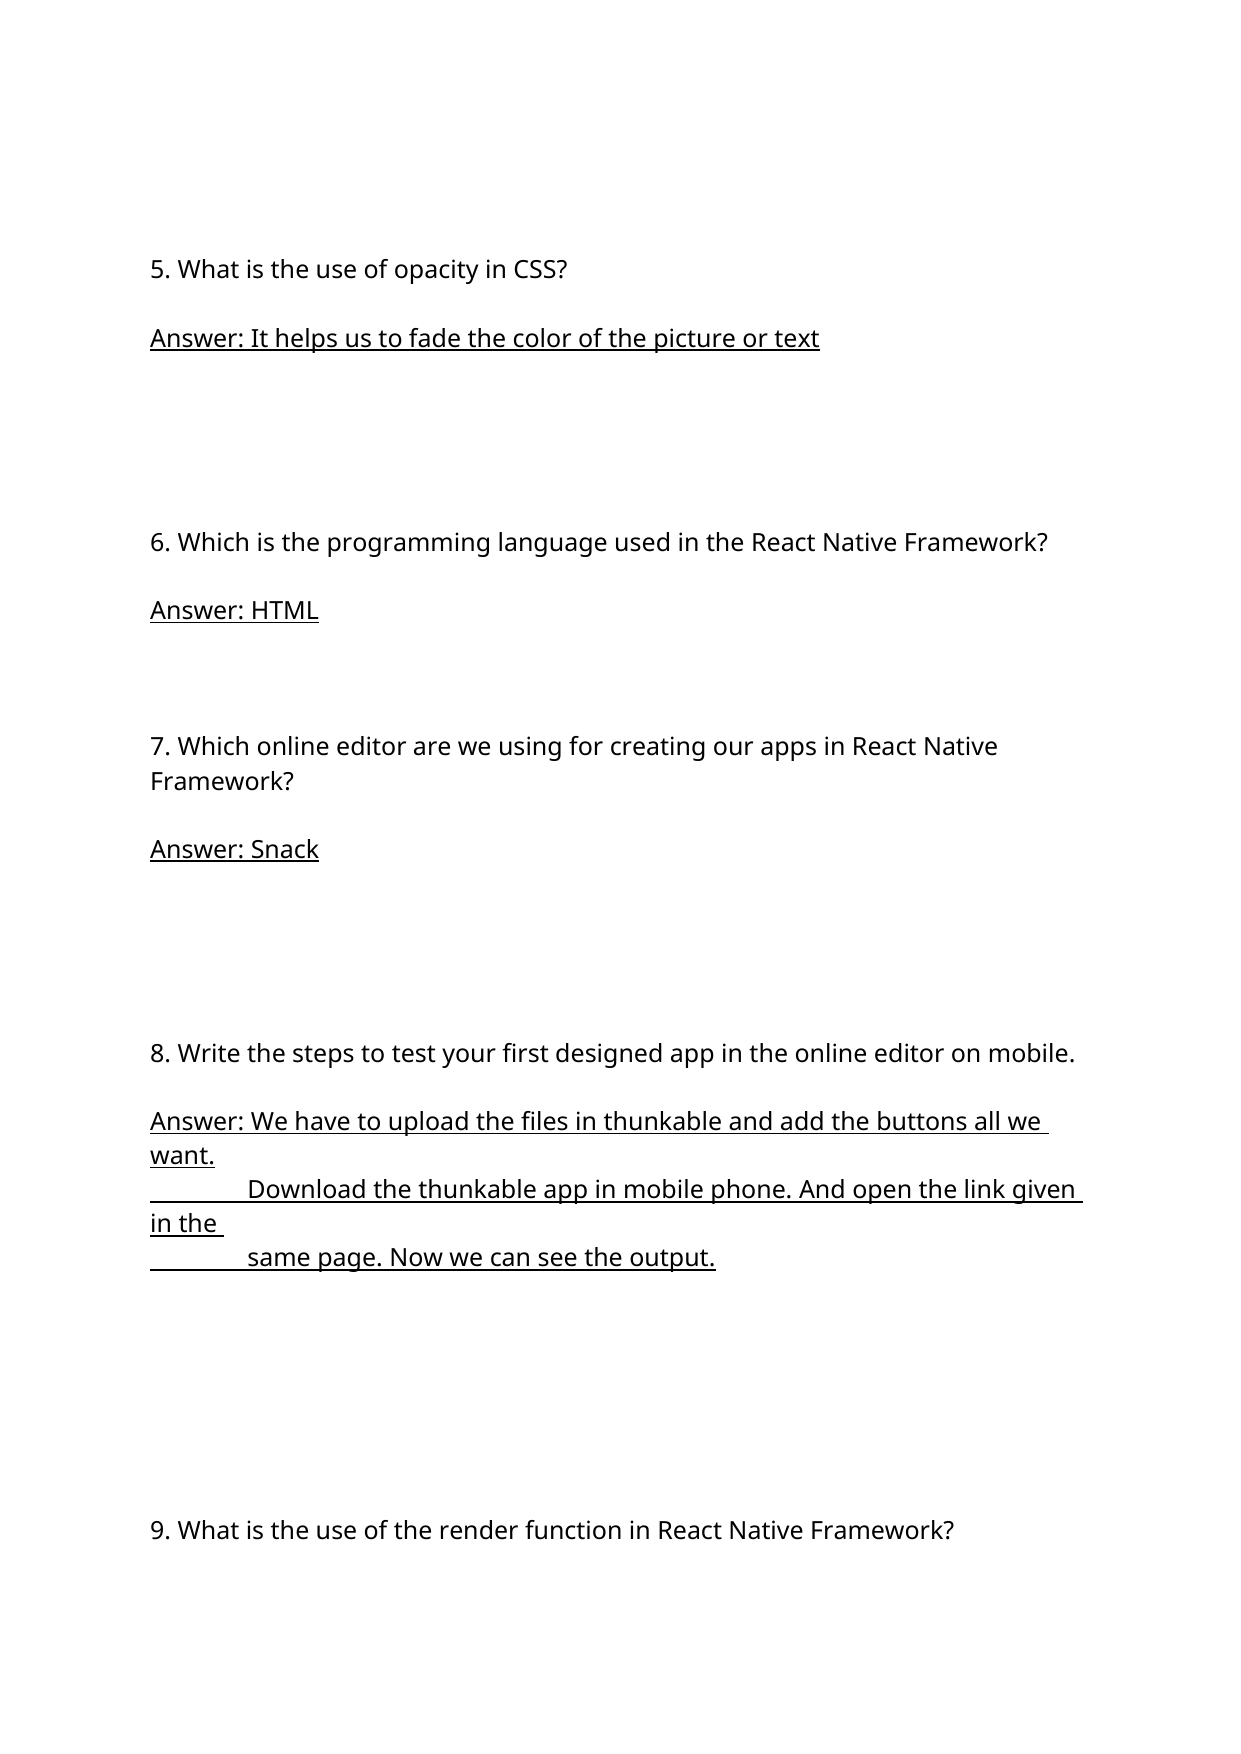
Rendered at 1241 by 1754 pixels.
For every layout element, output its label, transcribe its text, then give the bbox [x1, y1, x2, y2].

text 9. What is the use of the render function in React Native Framework? [150, 1512, 1090, 1547]
text same page. Now we can see the output. [150, 1240, 1090, 1274]
text Answer: We have to upload the files in thunkable and add the buttons all we want. [150, 1104, 1090, 1172]
text 5. What is the use of opacity in CSS? [150, 252, 1090, 286]
text 7. Which online editor are we using for creating our apps in React Native Framework? [150, 729, 1090, 797]
text Answer: HTML [150, 593, 1090, 627]
text 8. Write the steps to test your first designed app in the online editor on mobile. [150, 1036, 1090, 1070]
text Download the thunkable app in mobile phone. And open the link given in the [150, 1172, 1090, 1240]
text Answer: It helps us to fade the color of the picture or text [150, 320, 1090, 354]
text Answer: Snack [150, 831, 1090, 865]
text 6. Which is the programming language used in the React Native Framework? [150, 525, 1090, 559]
